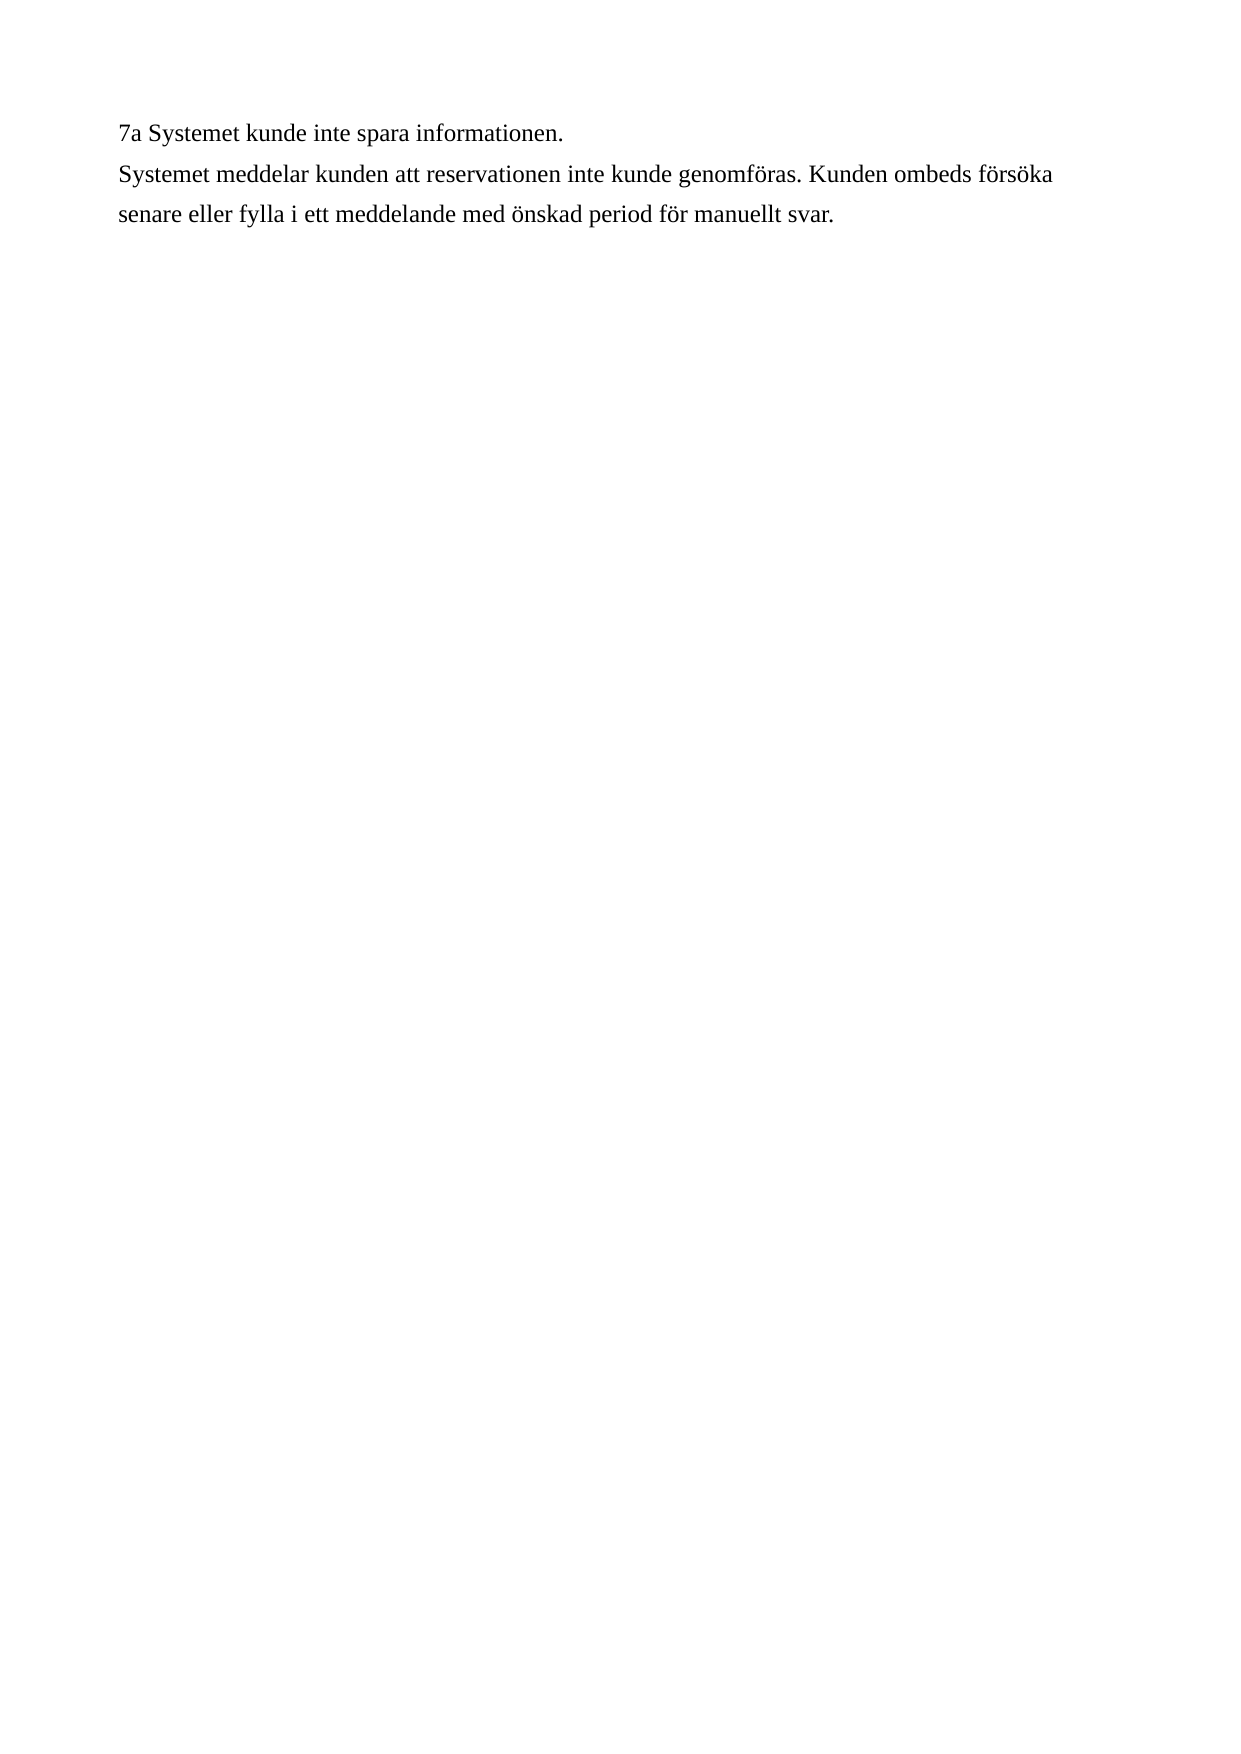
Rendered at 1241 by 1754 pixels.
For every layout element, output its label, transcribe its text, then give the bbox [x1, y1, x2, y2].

text Systemet meddelar kunden att reservationen inte kunde genomföras. Kunden ombeds försöka senare eller fylla i ett meddelande med önskad period för manuellt svar. [118, 159, 1122, 228]
text 7a Systemet kunde inte spara informationen. [118, 118, 1122, 147]
